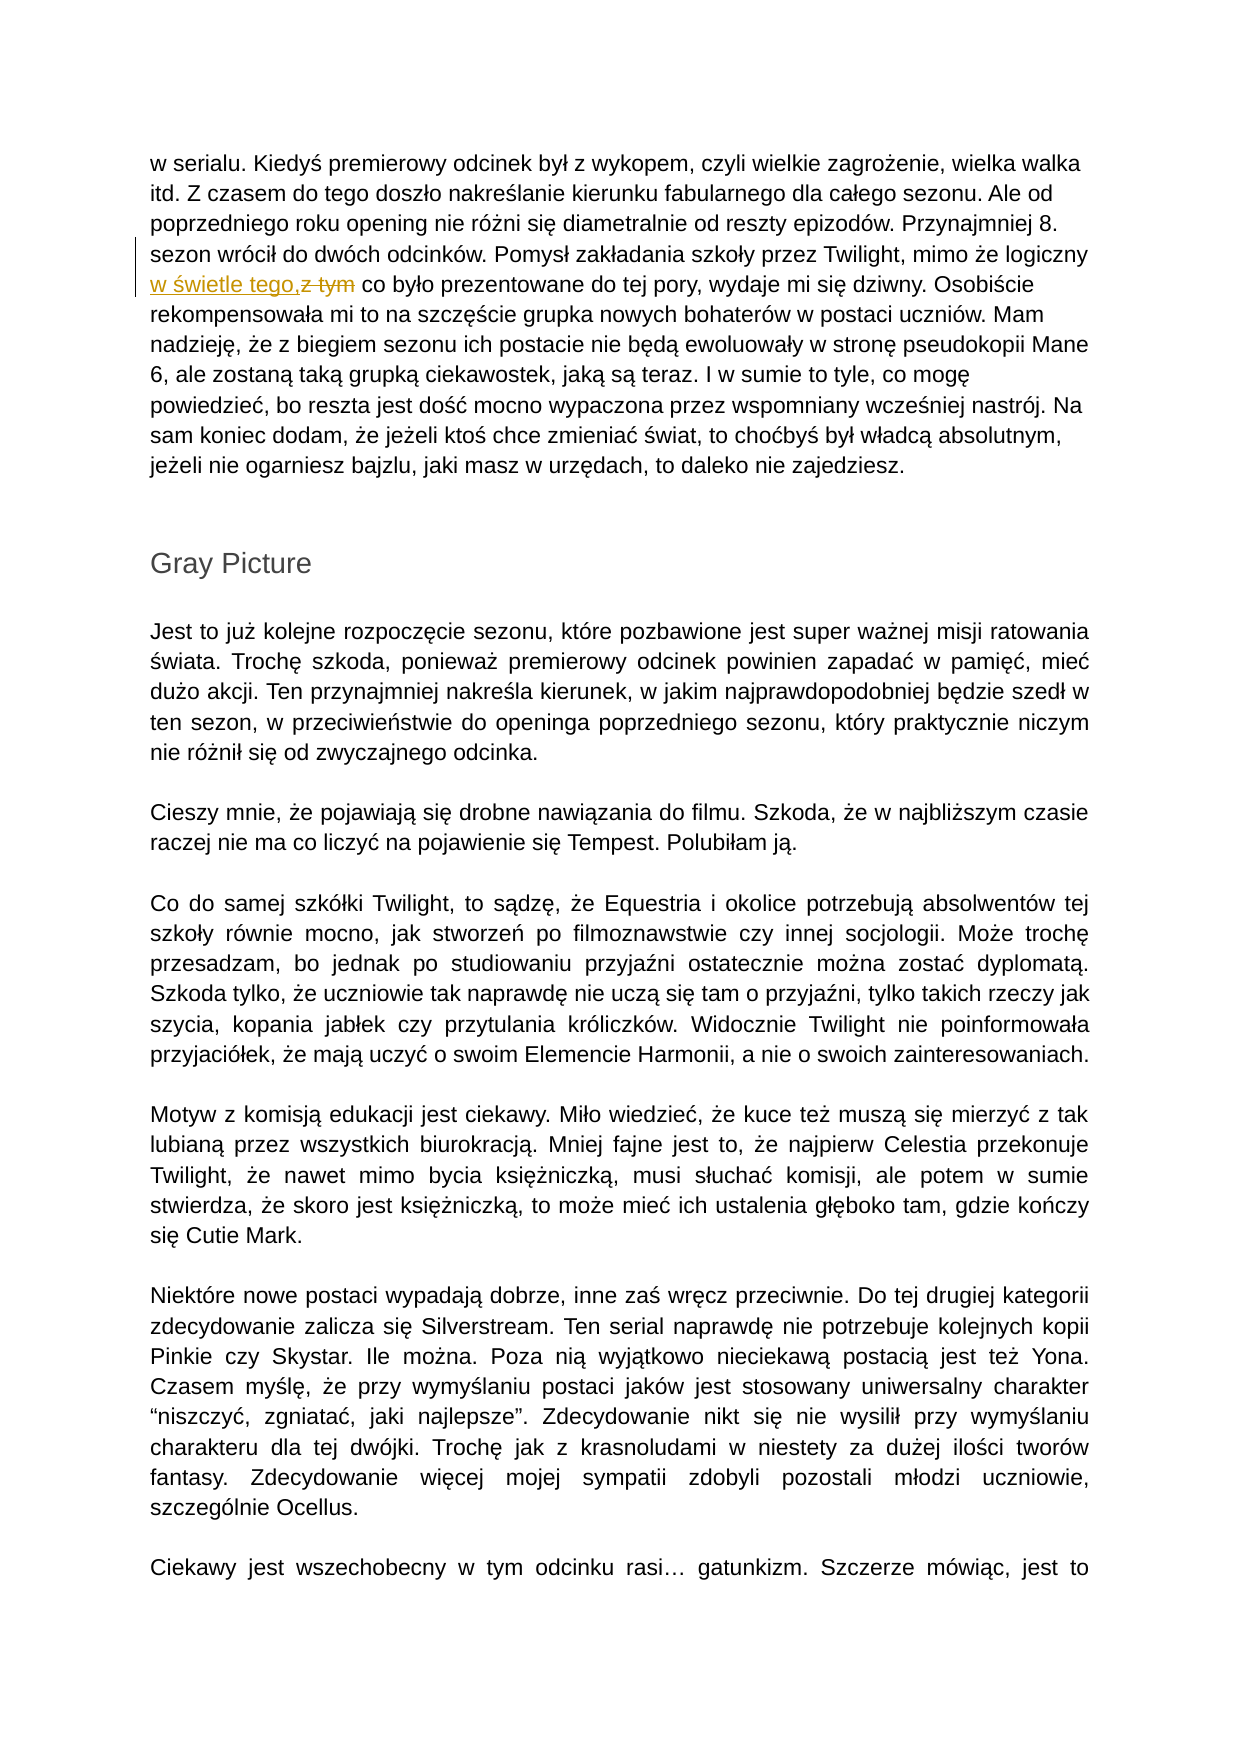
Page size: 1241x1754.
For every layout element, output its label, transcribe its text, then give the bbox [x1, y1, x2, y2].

subtitle Gray Picture [150, 546, 1090, 579]
text Co do samej szkółki Twilight, to sądzę, że Equestria i okolice potrzebują absolwentów tej szkoły równie mocno, jak stworzeń po filmoznawstwie czy innej socjologii. Może trochę przesadzam, bo jednak po studiowaniu przyjaźni ostatecznie można zostać dyplomatą. Szkoda tylko, że uczniowie tak naprawdę nie uczą się tam o przyjaźni, tylko takich rzeczy jak szycia, kopania jabłek czy przytulania króliczków. Widocznie Twilight nie poinformowała przyjaciółek, że mają uczyć o swoim Elemencie Harmonii, a nie o swoich zainteresowaniach. [150, 890, 1090, 1067]
text w serialu. Kiedyś premierowy odcinek był z wykopem, czyli wielkie zagrożenie, wielka walka itd. Z czasem do tego doszło nakreślanie kierunku fabularnego dla całego sezonu. Ale od poprzedniego roku opening nie różni się diametralnie od reszty epizodów. Przynajmniej 8. sezon wrócił do dwóch odcinków. Pomysł zakładania szkoły przez Twilight, mimo że logiczny w świetle tego, co było prezentowane do tej pory, wydaje mi się dziwny. Osobiście rekompensowała mi to na szczęście grupka nowych bohaterów w postaci uczniów. Mam nadzieję, że z biegiem sezonu ich postacie nie będą ewoluowały w stronę pseudokopii Mane 6, ale zostaną taką grupką ciekawostek, jaką są teraz. I w sumie to tyle, co mogę powiedzieć, bo reszta jest dość mocno wypaczona przez wspomniany wcześniej nastrój. Na sam koniec dodam, że jeżeli ktoś chce zmieniać świat, to choćbyś był władcą absolutnym, jeżeli nie ogarniesz bajzlu, jaki masz w urzędach, to daleko nie zajedziesz. [150, 150, 1090, 478]
text Ciekawy jest wszechobecny w tym odcinku rasi… gatunkizm. Szczerze mówiąc, jest to [150, 1554, 1090, 1581]
text Niektóre nowe postaci wypadają dobrze, inne zaś wręcz przeciwnie. Do tej drugiej kategorii zdecydowanie zalicza się Silverstream. Ten serial naprawdę nie potrzebuje kolejnych kopii Pinkie czy Skystar. Ile można. Poza nią wyjątkowo nieciekawą postacią jest też Yona. Czasem myślę, że przy wymyślaniu postaci jaków jest stosowany uniwersalny charakter “niszczyć, zgniatać, jaki najlepsze”. Zdecydowanie nikt się nie wysilił przy wymyślaniu charakteru dla tej dwójki. Trochę jak z krasnoludami w niestety za dużej ilości tworów fantasy. Zdecydowanie więcej mojej sympatii zdobyli pozostali młodzi uczniowie, szczególnie Ocellus. [150, 1282, 1090, 1520]
text Motyw z komisją edukacji jest ciekawy. Miło wiedzieć, że kuce też muszą się mierzyć z tak lubianą przez wszystkich biurokracją. Mniej fajne jest to, że najpierw Celestia przekonuje Twilight, że nawet mimo bycia księżniczką, musi słuchać komisji, ale potem w sumie stwierdza, że skoro jest księżniczką, to może mieć ich ustalenia głęboko tam, gdzie kończy się Cutie Mark. [150, 1101, 1090, 1248]
text Jest to już kolejne rozpoczęcie sezonu, które pozbawione jest super ważnej misji ratowania świata. Trochę szkoda, ponieważ premierowy odcinek powinien zapadać w pamięć, mieć dużo akcji. Ten przynajmniej nakreśla kierunek, w jakim najprawdopodobniej będzie szedł w ten sezon, w przeciwieństwie do openinga poprzedniego sezonu, który praktycznie niczym nie różnił się od zwyczajnego odcinka. [150, 618, 1090, 765]
text Cieszy mnie, że pojawiają się drobne nawiązania do filmu. Szkoda, że w najbliższym czasie raczej nie ma co liczyć na pojawienie się Tempest. Polubiłam ją. [150, 799, 1090, 856]
